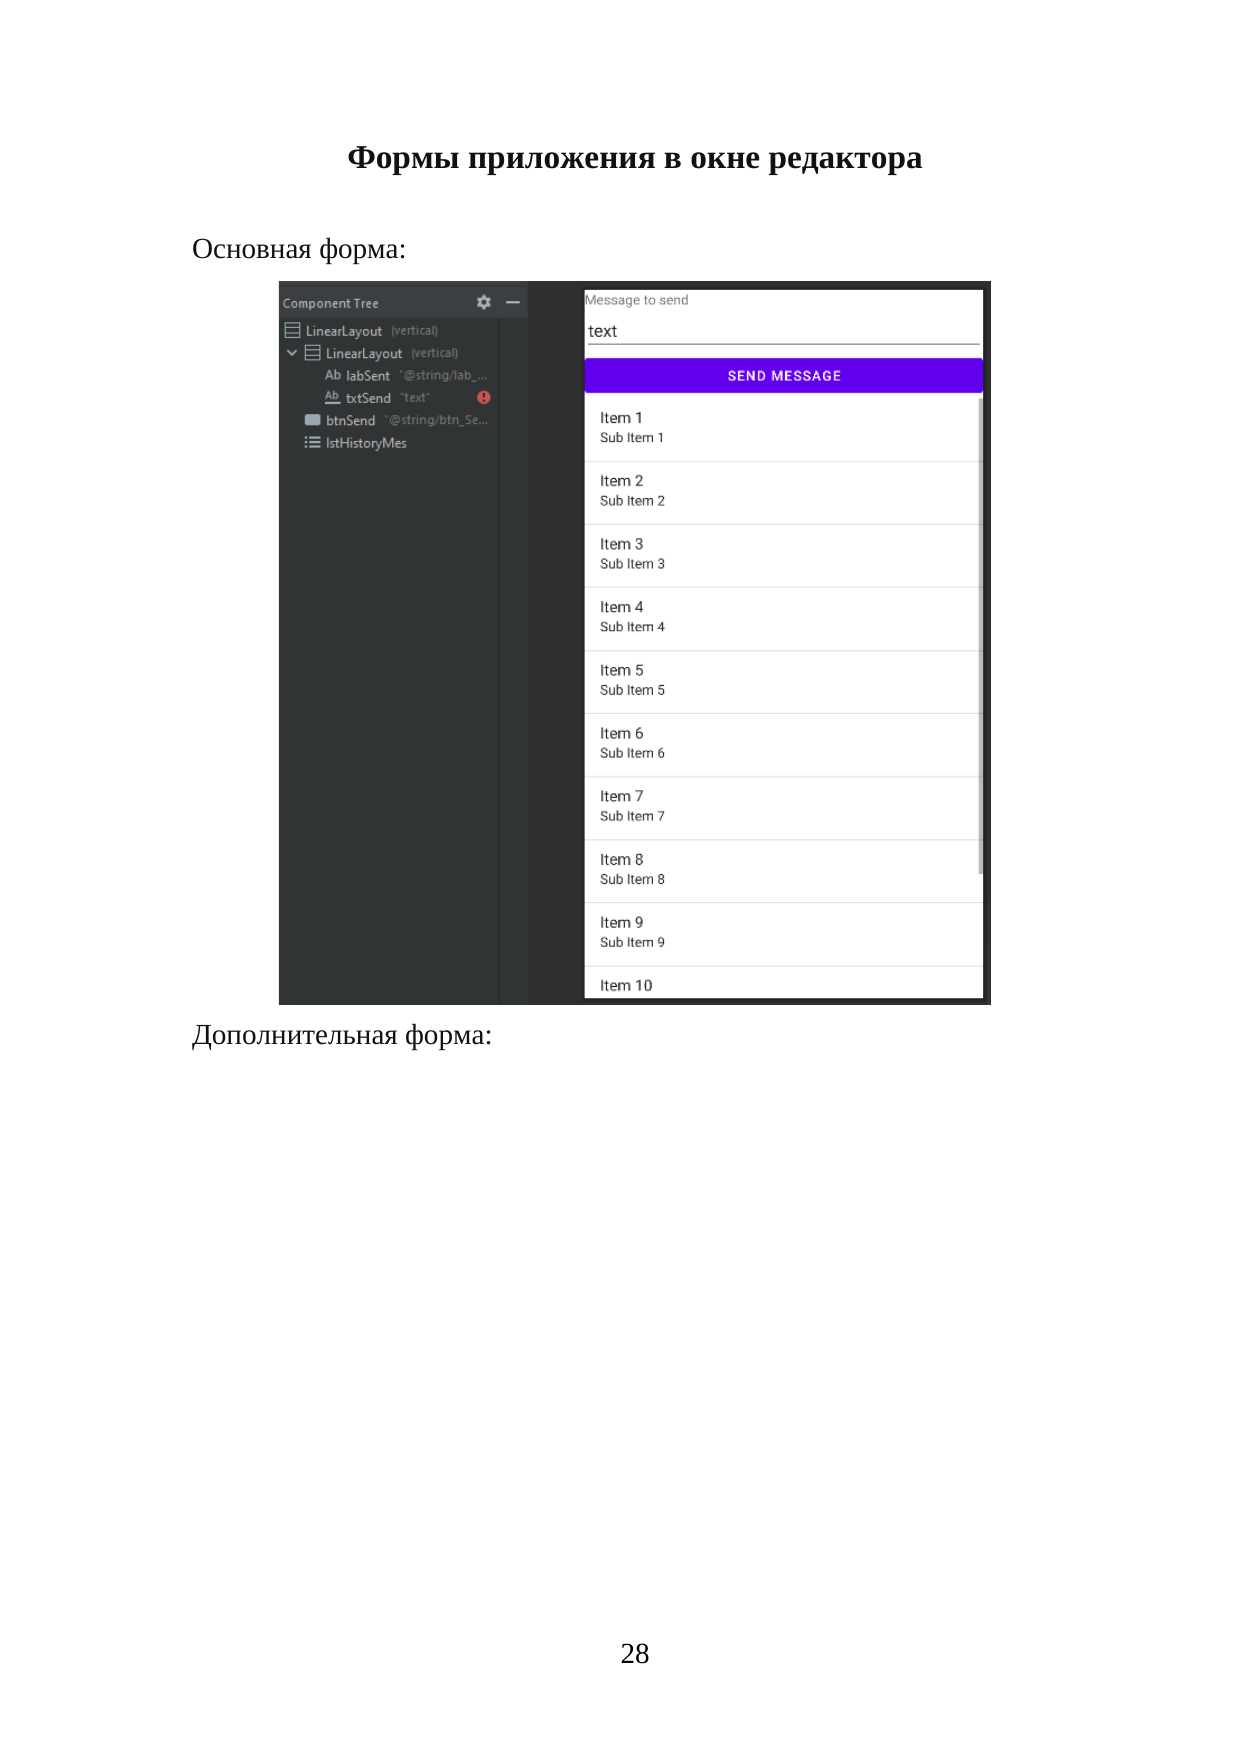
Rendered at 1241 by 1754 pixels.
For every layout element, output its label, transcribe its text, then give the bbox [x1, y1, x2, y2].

text Основная форма: [118, 231, 1152, 265]
text Дополнительная форма: [118, 1017, 1152, 1051]
text Формы приложения в окне редактора [118, 138, 1152, 176]
